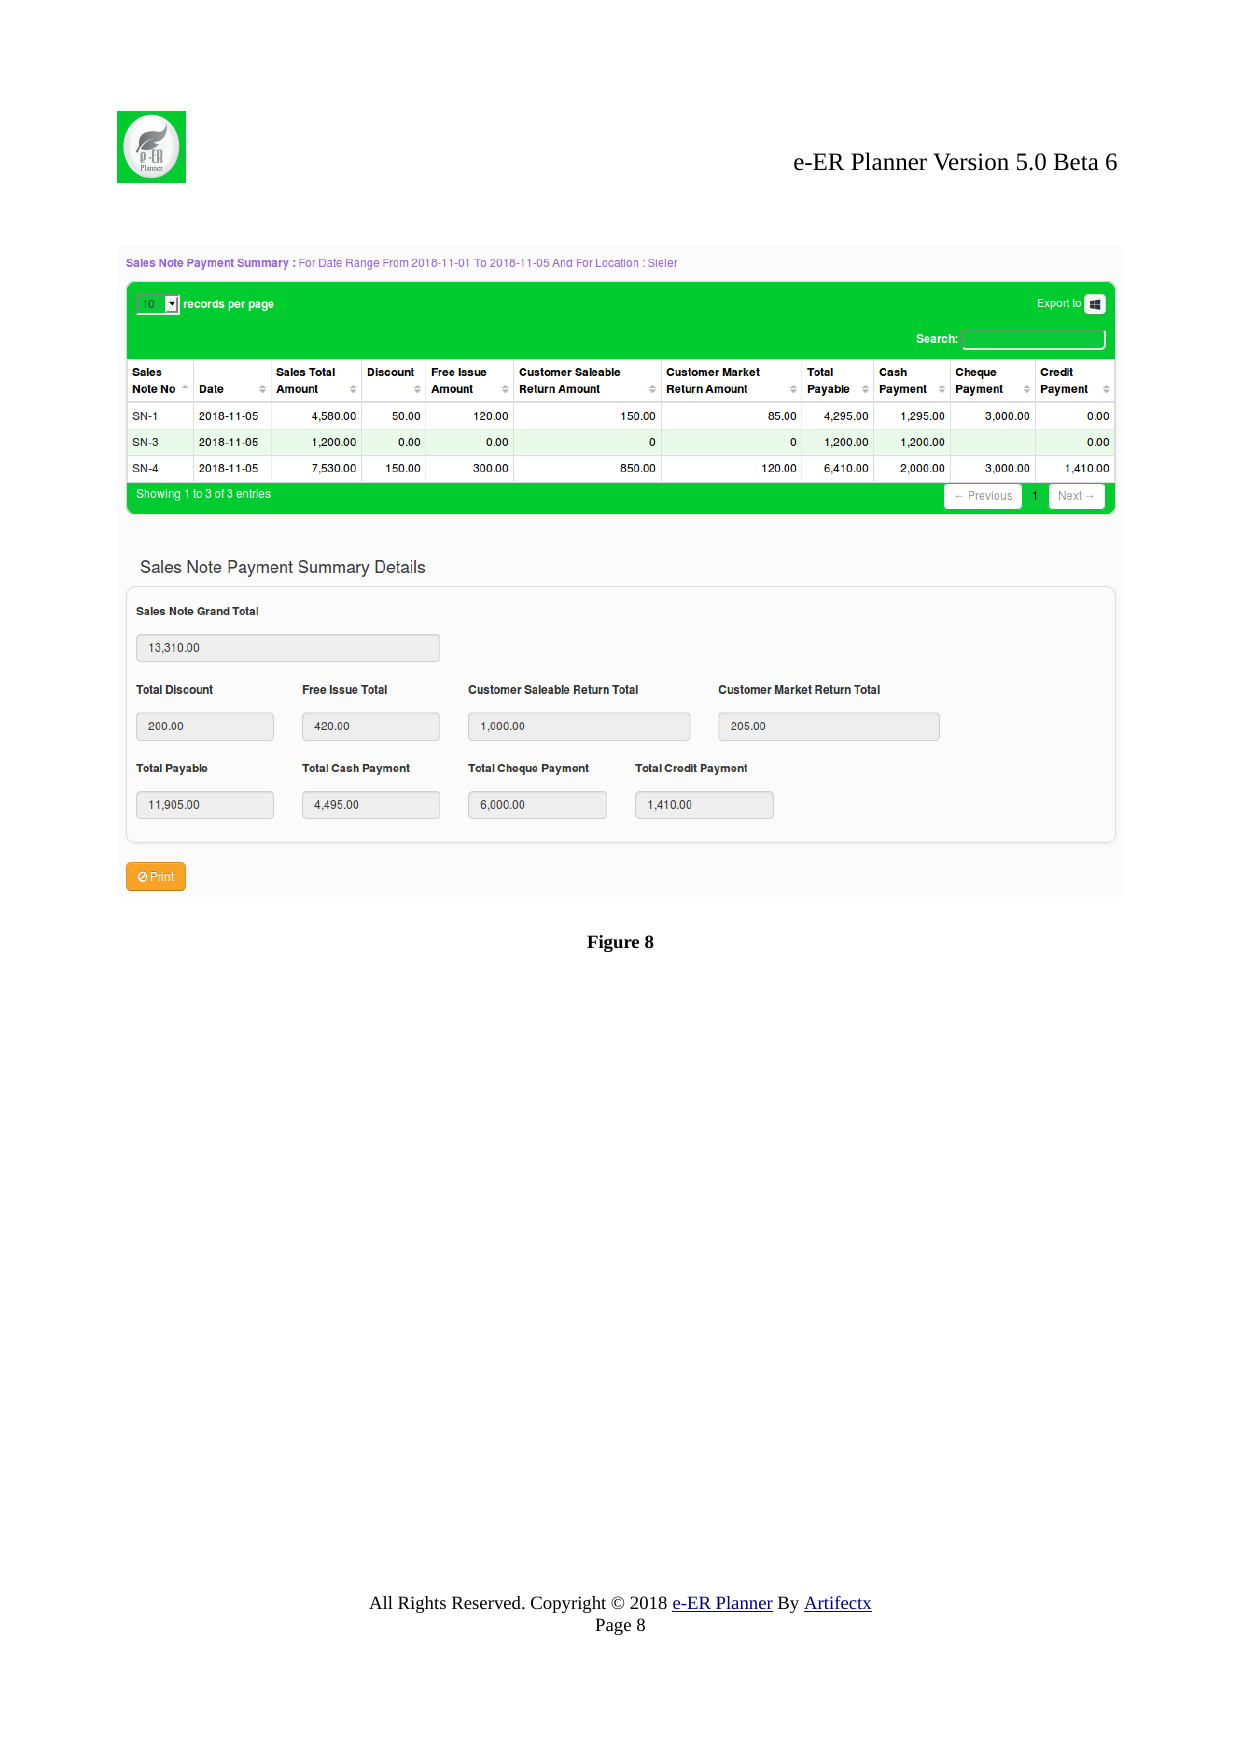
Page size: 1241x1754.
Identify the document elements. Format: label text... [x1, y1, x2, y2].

picture [117, 111, 186, 183]
picture [118, 246, 1123, 897]
text Figure 8 [118, 931, 1122, 953]
